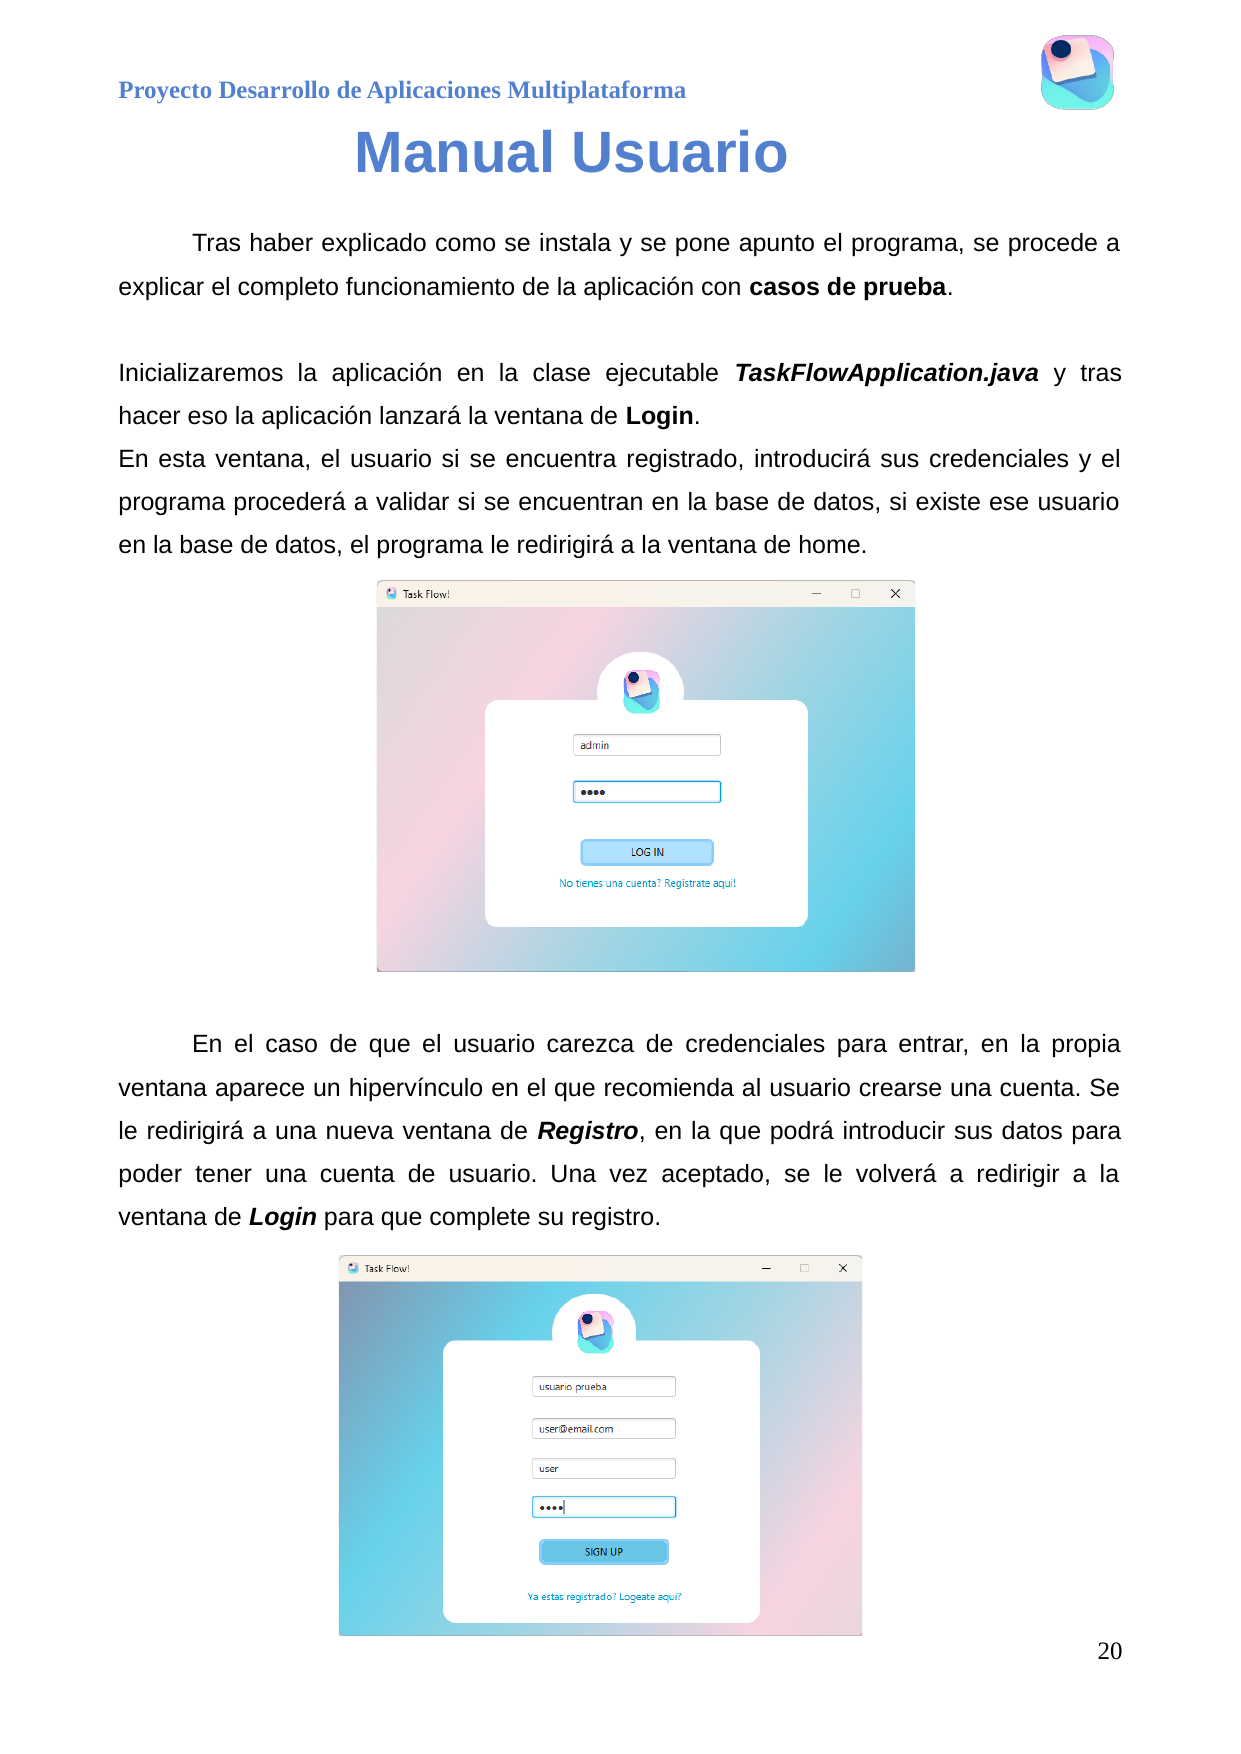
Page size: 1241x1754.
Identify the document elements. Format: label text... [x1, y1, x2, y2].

picture [376, 580, 916, 972]
text En esta ventana, el usuario si se encuentra registrado, introducirá sus credenciales y el programa procederá a validar si se encuentran en la base de datos, si existe ese usuario en la base de datos, el programa le redirigirá a la ventana de home. [118, 444, 1122, 559]
text En el caso de que el usuario carezca de credenciales para entrar, en la propia ventana aparece un hipervínculo en el que recomienda al usuario crearse una cuenta. Se le redirigirá a una nueva ventana de Registro, en la que podrá introducir sus datos para poder tener una cuenta de usuario. Una vez aceptado, se le volverá a redirigir a la ventana de Login para que complete su registro. [118, 1029, 1122, 1231]
subtitle Manual Usuario [118, 118, 1122, 185]
picture [338, 1255, 863, 1636]
text Tras haber explicado como se instala y se pone apunto el programa, se procede a explicar el completo funcionamiento de la aplicación con casos de prueba. [118, 228, 1122, 300]
text Inicializaremos la aplicación en la clase ejecutable TaskFlowApplication.java y tras hacer eso la aplicación lanzará la ventana de Login. [118, 358, 1122, 429]
picture [1025, 26, 1125, 121]
